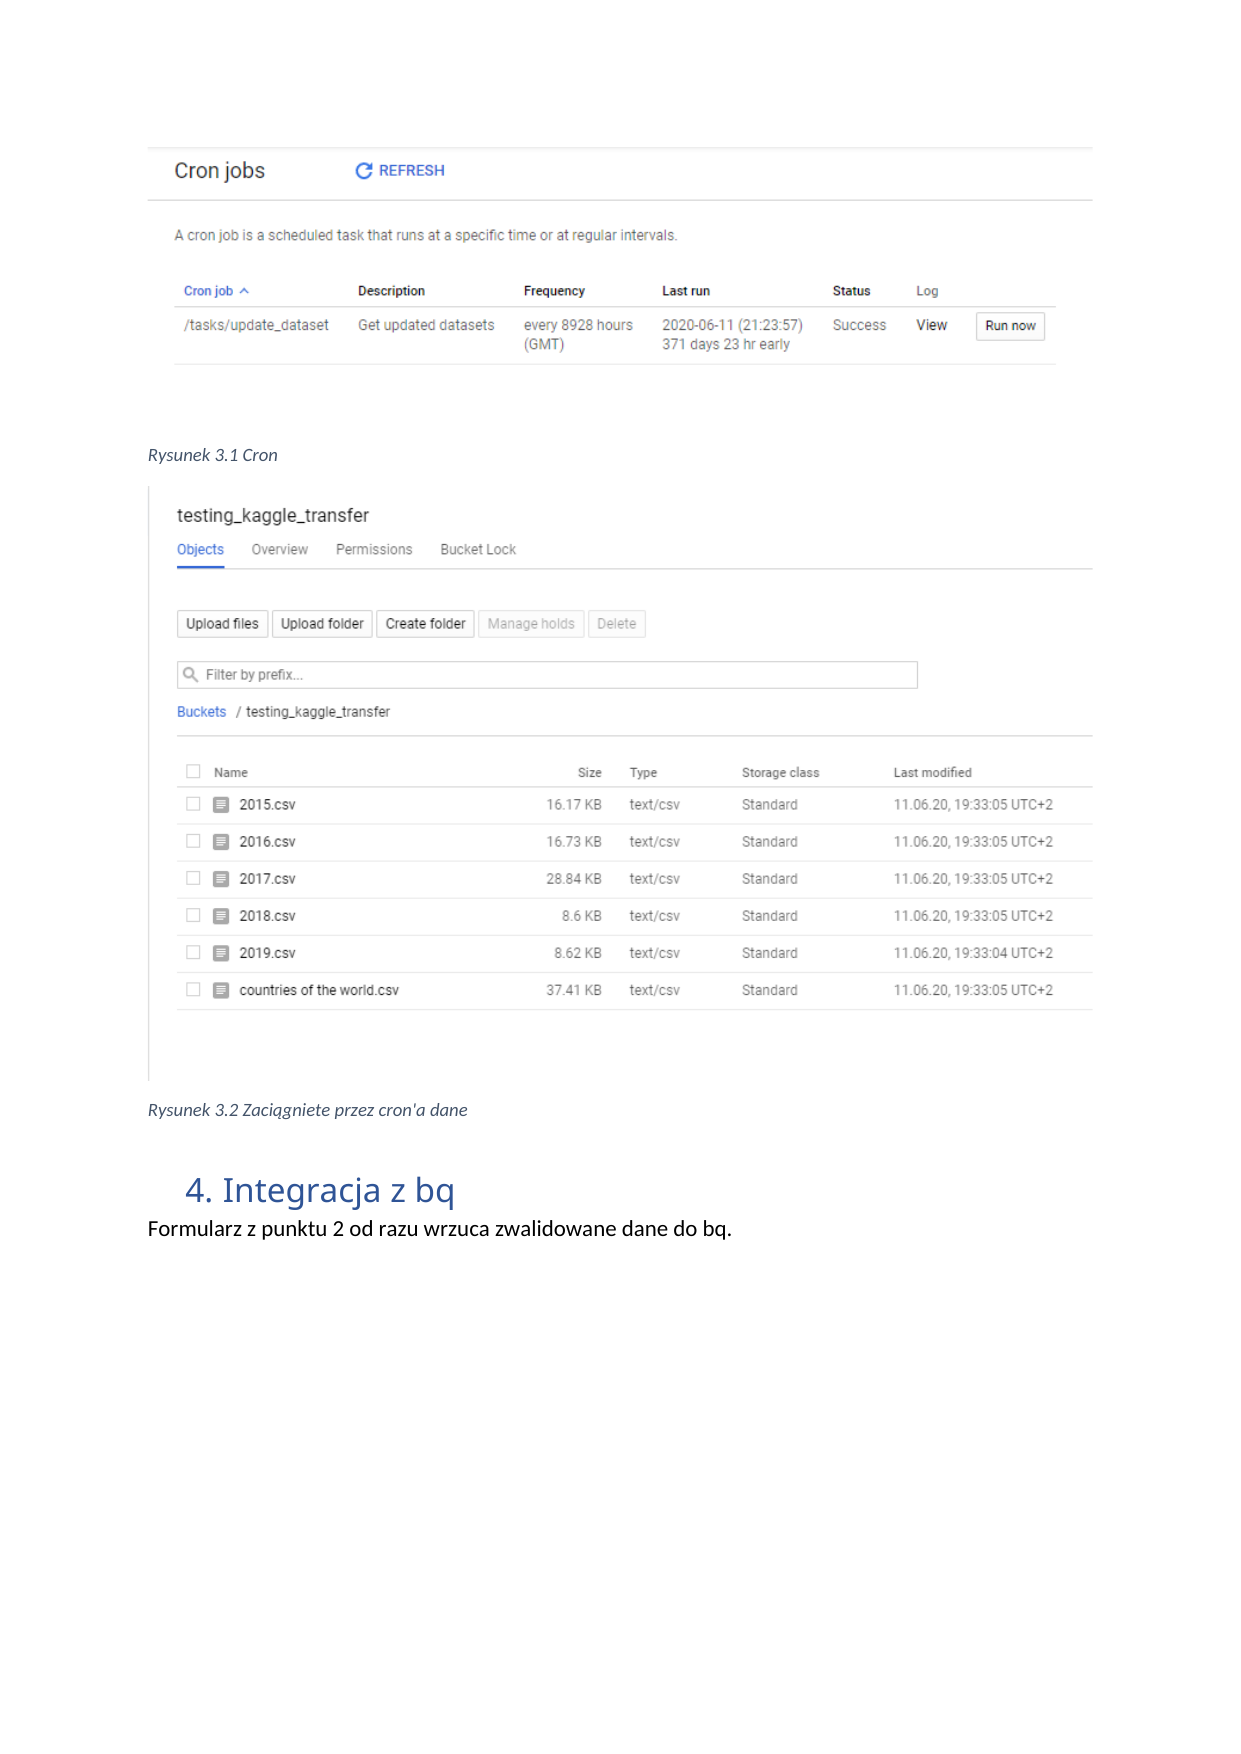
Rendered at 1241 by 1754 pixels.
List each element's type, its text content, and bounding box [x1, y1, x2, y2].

text Rysunek 3.2 Zaciągniete przez cron'a dane [148, 1098, 1093, 1121]
text Rysunek 3.1 Cron [148, 443, 1093, 466]
text Formularz z punktu 2 od razu wrzuca zwalidowane dane do bq. [148, 1214, 1093, 1242]
subtitle Integracja z bq [185, 1167, 1093, 1212]
